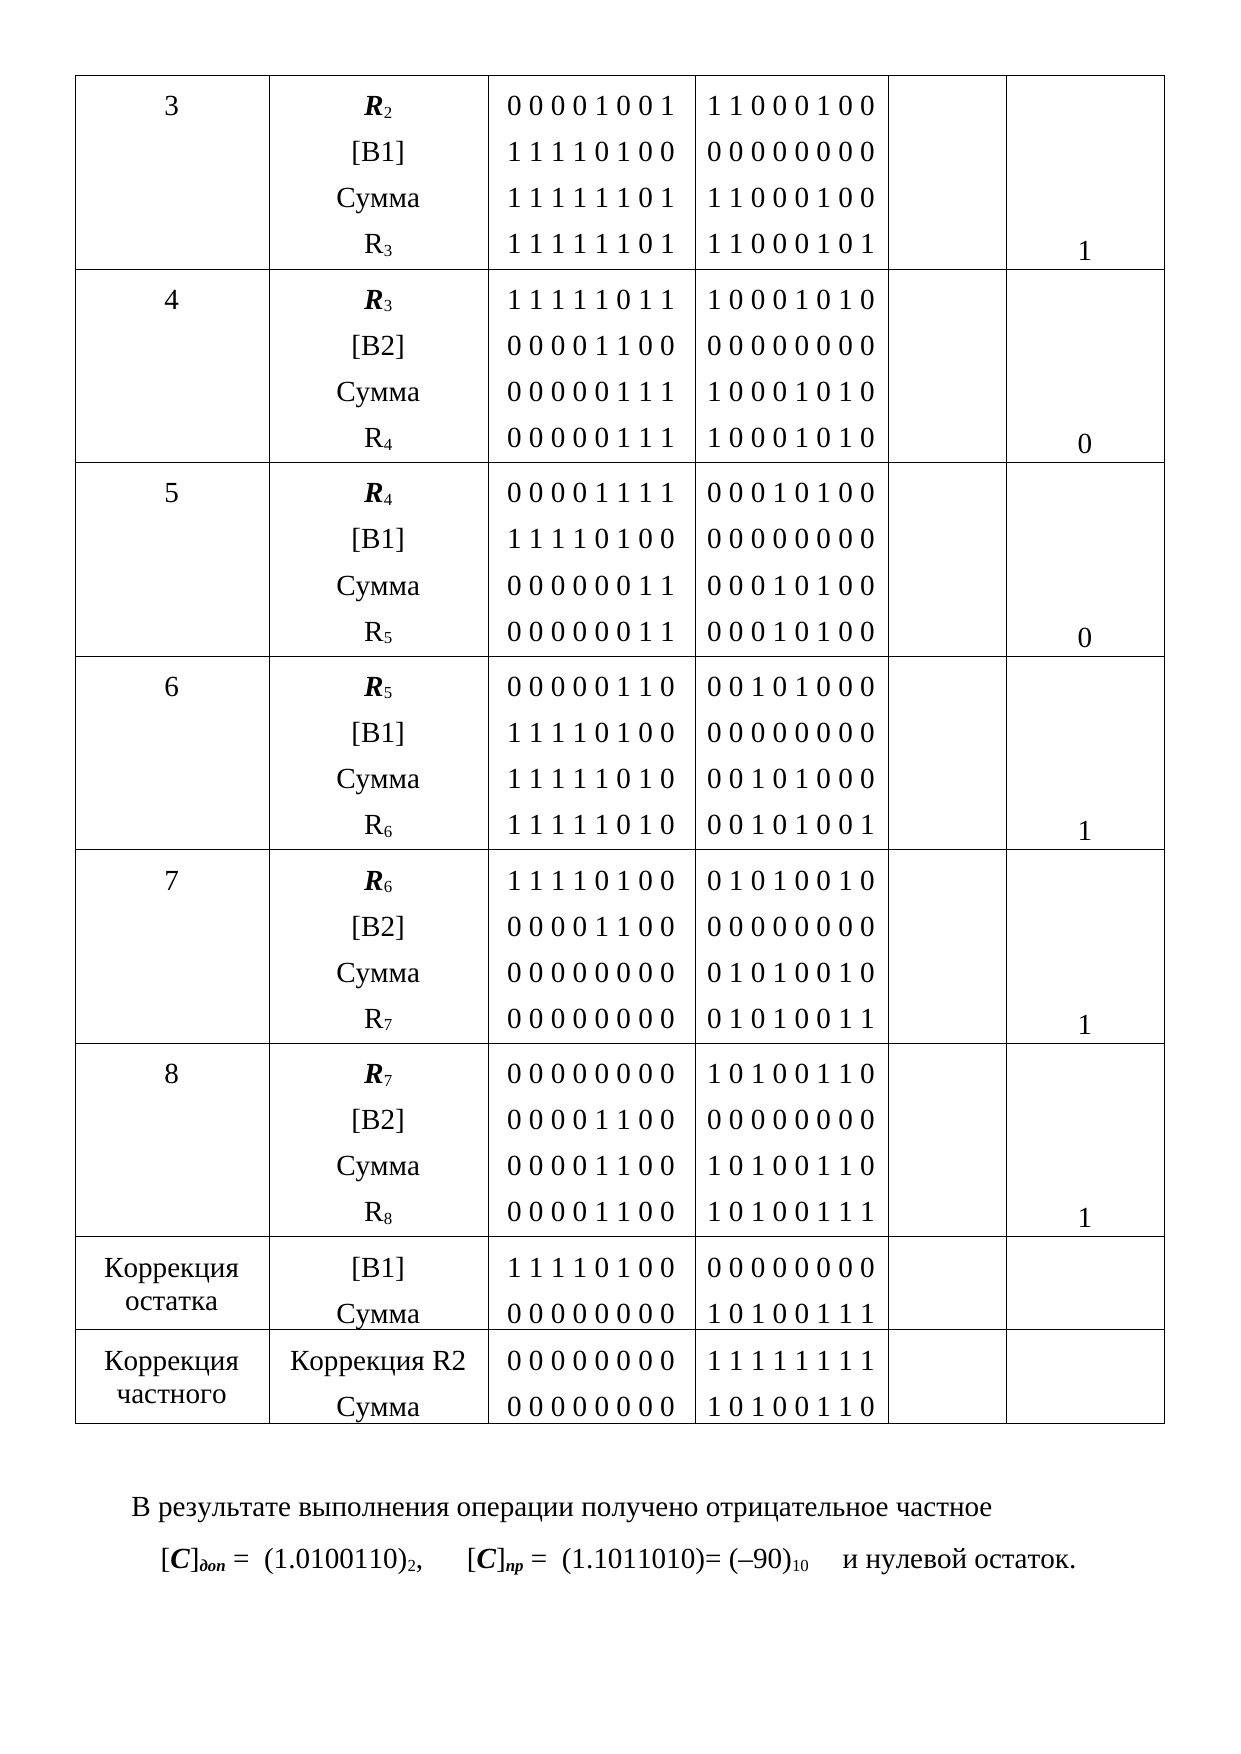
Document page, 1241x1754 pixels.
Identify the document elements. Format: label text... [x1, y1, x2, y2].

table_cell 1 [1007, 657, 1164, 849]
text [C]доп = (1.0100110)2, [C]пр = (1.1011010)= (–90)10 и нулевой остаток. [75, 1542, 1163, 1575]
table_cell Коррекция R2 Сумма [270, 1330, 488, 1422]
table_cell 0 [1007, 270, 1164, 462]
table_cell R5 [B1] Сумма R6 [270, 657, 488, 849]
table_cell 1 1 1 1 1 1 1 1 1 0 1 0 0 1 1 0 [696, 1330, 888, 1422]
table_cell [1007, 1330, 1164, 1422]
table_cell 0 0 0 0 0 1 1 0 1 1 1 1 0 1 0 0 1 1 1 1 1 0 1 0 1 1 1 1 1 0 1 0 [489, 657, 695, 849]
table_cell R4 [B1] Сумма R5 [270, 463, 488, 656]
table_cell 1 0 0 0 1 0 1 0 0 0 0 0 0 0 0 0 1 0 0 0 1 0 1 0 1 0 0 0 1 0 1 0 [696, 270, 888, 462]
table_cell 7 [76, 850, 269, 1043]
table_cell [889, 657, 1006, 849]
table_cell [889, 76, 1006, 268]
table_cell Коррекция частного [76, 1330, 269, 1422]
table_cell 8 [76, 1044, 269, 1236]
table_cell R2 [B1] Сумма R3 [270, 76, 488, 268]
table_cell 0 0 1 0 1 0 0 0 0 0 0 0 0 0 0 0 0 0 1 0 1 0 0 0 0 0 1 0 1 0 0 1 [696, 657, 888, 849]
table_cell 1 1 0 0 0 1 0 0 0 0 0 0 0 0 0 0 1 1 0 0 0 1 0 0 1 1 0 0 0 1 0 1 [696, 76, 888, 268]
table_cell R3 [B2] Сумма R4 [270, 270, 488, 462]
table_cell 1 [1007, 76, 1164, 268]
table_cell Коррекция остатка [76, 1237, 269, 1329]
table_cell [1007, 1237, 1164, 1329]
table_cell [889, 1044, 1006, 1236]
table_cell 5 [76, 463, 269, 656]
table_cell 1 0 1 0 0 1 1 0 0 0 0 0 0 0 0 0 1 0 1 0 0 1 1 0 1 0 1 0 0 1 1 1 [696, 1044, 888, 1236]
table_cell 1 1 1 1 1 0 1 1 0 0 0 0 1 1 0 0 0 0 0 0 0 1 1 1 0 0 0 0 0 1 1 1 [489, 270, 695, 462]
table_cell [889, 270, 1006, 462]
table_cell [889, 1330, 1006, 1422]
table_cell 1 1 1 1 0 1 0 0 0 0 0 0 0 0 0 0 [489, 1237, 695, 1329]
table_cell 6 [76, 657, 269, 849]
table_cell 1 [1007, 1044, 1164, 1236]
text В результате выполнения операции получено отрицательное частное [75, 1489, 1163, 1522]
table_cell 0 0 0 0 0 0 0 0 0 0 0 0 1 1 0 0 0 0 0 0 1 1 0 0 0 0 0 0 1 1 0 0 [489, 1044, 695, 1236]
table_cell 0 0 0 0 1 1 1 1 1 1 1 1 0 1 0 0 0 0 0 0 0 0 1 1 0 0 0 0 0 0 1 1 [489, 463, 695, 656]
table_cell 0 0 0 0 1 0 0 1 1 1 1 1 0 1 0 0 1 1 1 1 1 1 0 1 1 1 1 1 1 1 0 1 [489, 76, 695, 268]
table_cell 0 0 0 0 0 0 0 0 1 0 1 0 0 1 1 1 [696, 1237, 888, 1329]
table_cell 3 [76, 76, 269, 268]
table_cell 0 1 0 1 0 0 1 0 0 0 0 0 0 0 0 0 0 1 0 1 0 0 1 0 0 1 0 1 0 0 1 1 [696, 850, 888, 1043]
table_cell R7 [B2] Сумма R8 [270, 1044, 488, 1236]
table_cell [889, 850, 1006, 1043]
table_cell [889, 463, 1006, 656]
table_cell 1 [1007, 850, 1164, 1043]
table_cell [889, 1237, 1006, 1329]
table_cell 0 [1007, 463, 1164, 656]
table_cell 1 1 1 1 0 1 0 0 0 0 0 0 1 1 0 0 0 0 0 0 0 0 0 0 0 0 0 0 0 0 0 0 [489, 850, 695, 1043]
table_cell [B1] Сумма [270, 1237, 488, 1329]
table_cell R6 [B2] Сумма R7 [270, 850, 488, 1043]
table_cell 4 [76, 270, 269, 462]
table_cell 0 0 0 0 0 0 0 0 0 0 0 0 0 0 0 0 [489, 1330, 695, 1422]
table_cell 0 0 0 1 0 1 0 0 0 0 0 0 0 0 0 0 0 0 0 1 0 1 0 0 0 0 0 1 0 1 0 0 [696, 463, 888, 656]
